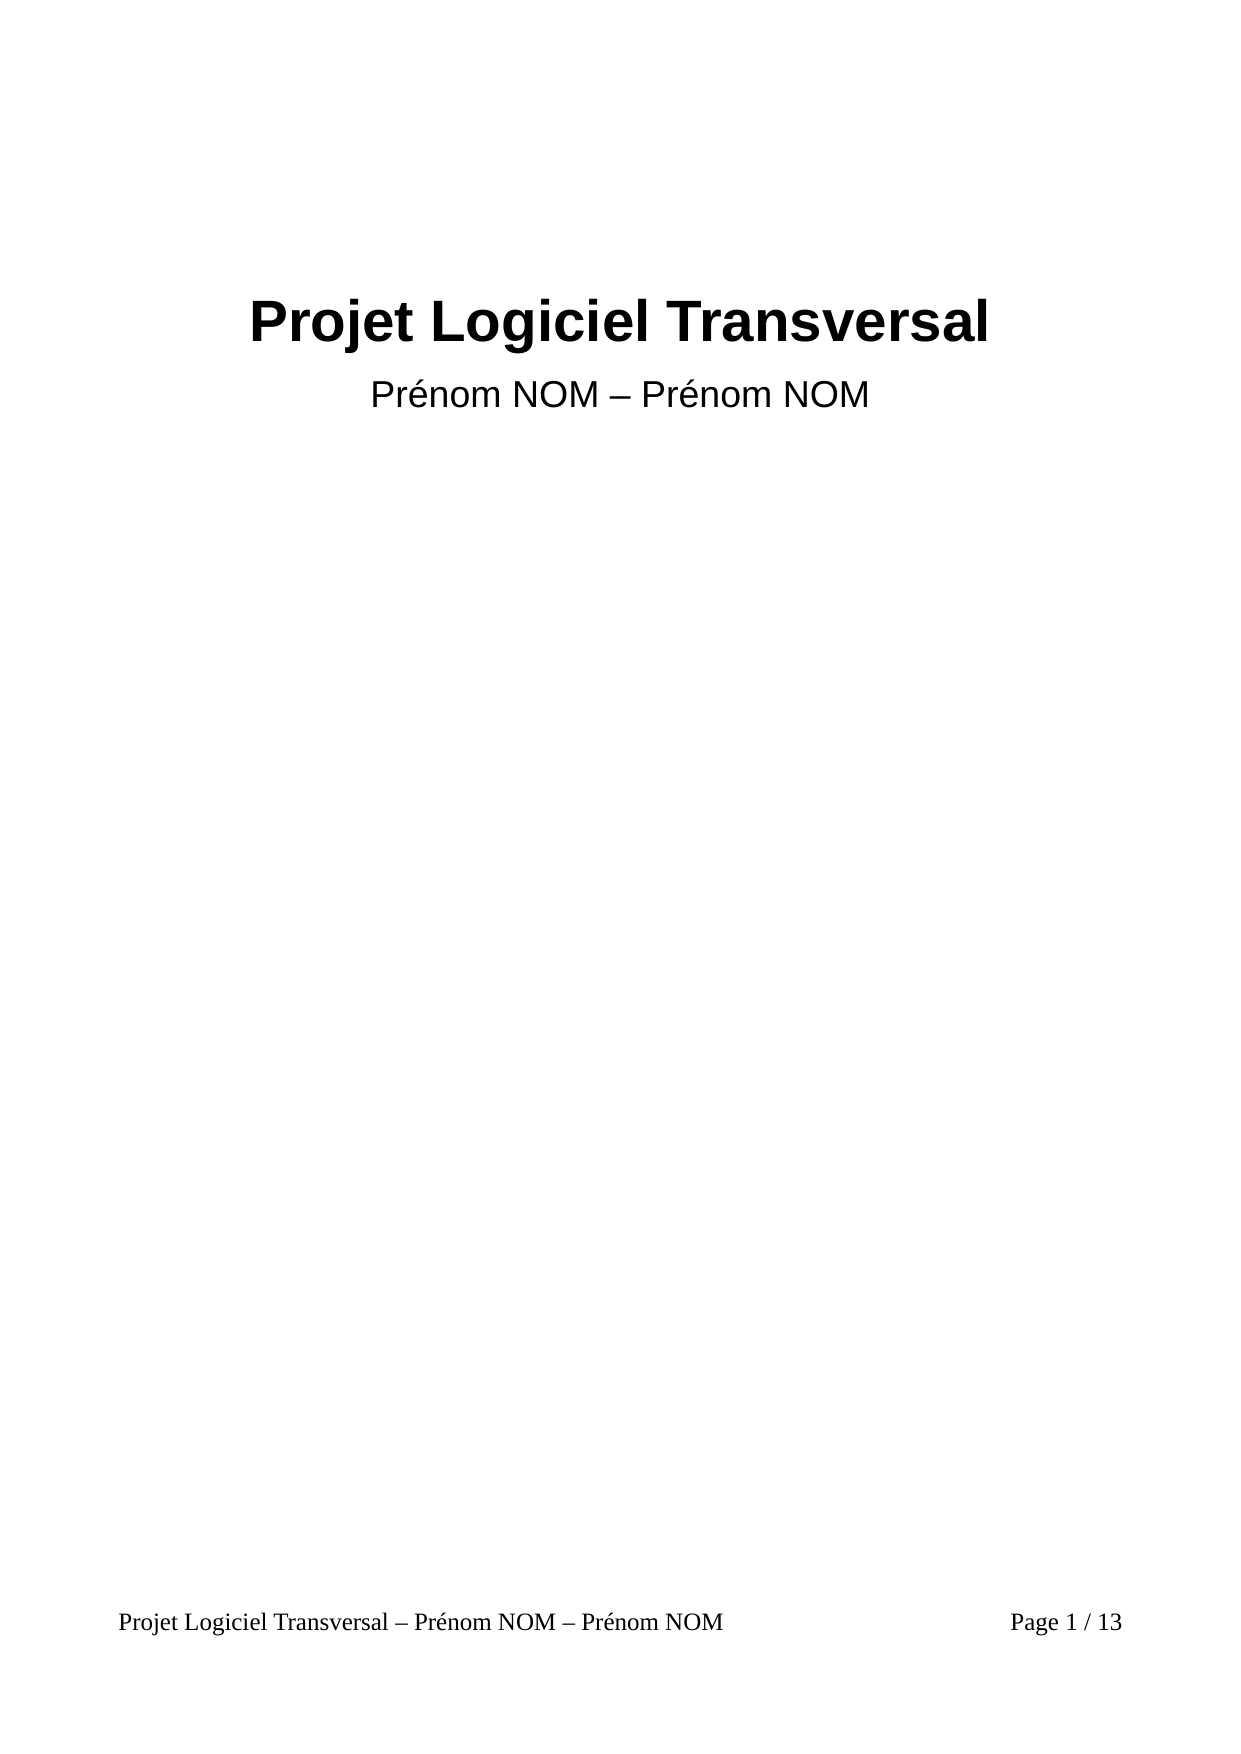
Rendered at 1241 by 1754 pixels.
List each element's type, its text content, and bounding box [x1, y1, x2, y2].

title Projet Logiciel Transversal [118, 287, 1122, 354]
subtitle Prénom NOM – Prénom NOM [118, 373, 1122, 416]
